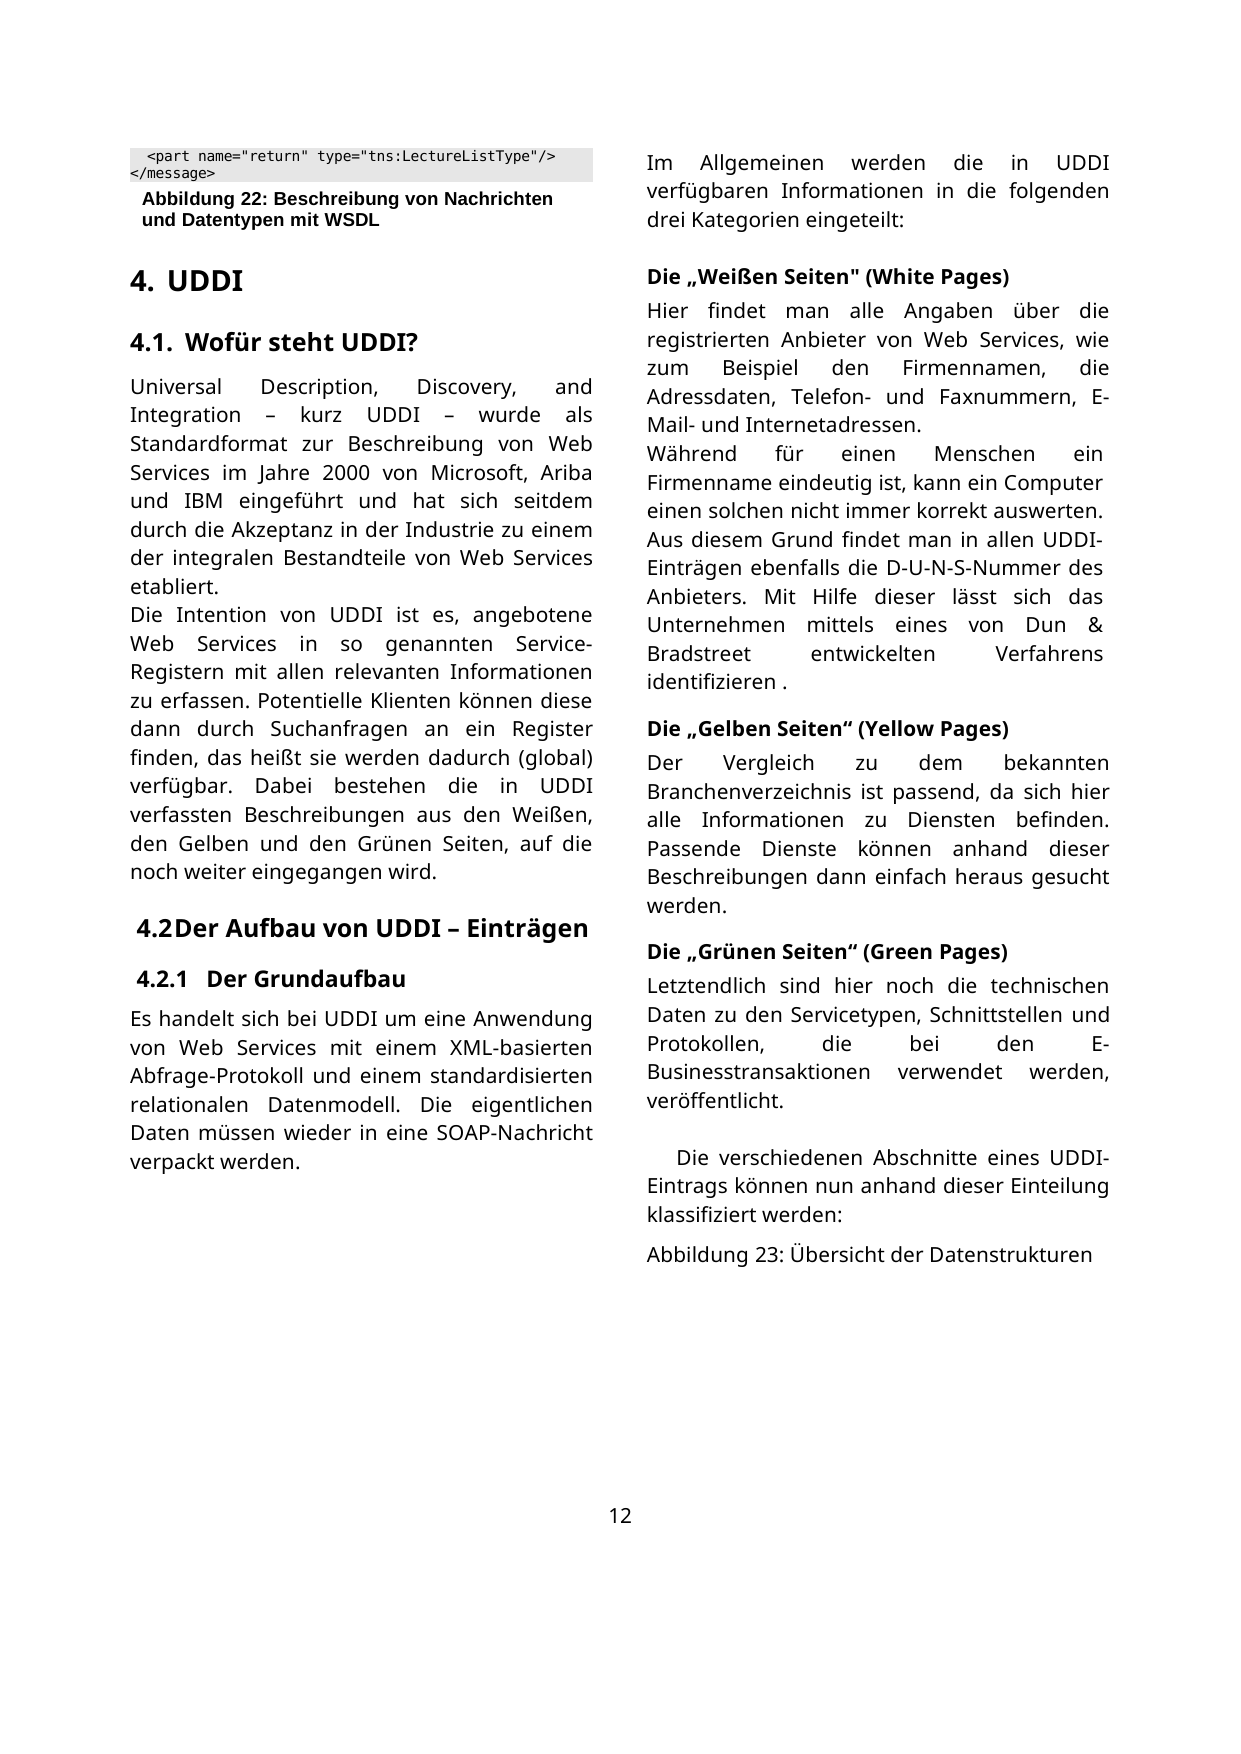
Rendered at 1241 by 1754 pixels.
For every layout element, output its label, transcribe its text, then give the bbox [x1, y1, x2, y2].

text Der Vergleich zu dem bekannten Branchenverzeichnis ist passend, da sich hier alle Informationen zu Diensten befinden. Passende Dienste können anhand dieser Beschreibungen dann einfach heraus gesucht werden. [647, 748, 1110, 919]
subtitle Der Aufbau von UDDI – Einträgen [136, 911, 593, 944]
text Letztendlich sind hier noch die technischen Daten zu den Servicetypen, Schnittstellen und Protokollen, die bei den E-Businesstransaktionen verwendet werden, veröffentlicht. [647, 971, 1110, 1114]
subtitle Wofür steht UDDI? [130, 325, 593, 359]
text Hier findet man alle Angaben über die registrierten Anbieter von Web Services, wie zum Beispiel den Firmennamen, die Adressdaten, Telefon- und Faxnummern, E-Mail- und Internetadressen. [647, 296, 1110, 439]
text Universal Description, Discovery, and Integration – kurz UDDI – wurde als Standardformat zur Beschreibung von Web Services im Jahre 2000 von Microsoft, Ariba und IBM eingeführt und hat sich seitdem durch die Akzeptanz in der Industrie zu einem der integralen Bestandteile von Web Services etabliert. [130, 372, 593, 600]
text Die „Grünen Seiten“ (Green Pages) [647, 937, 1110, 966]
text Während für einen Menschen ein Firmenname eindeutig ist, kann ein Computer einen solchen nicht immer korrekt auswerten. Aus diesem Grund findet man in allen UDDI-Einträgen ebenfalls die D-U-N-S-Nummer des Anbieters. Mit Hilfe dieser lässt sich das Unternehmen mittels eines von Dun & Bradstreet entwickelten Verfahrens identifizieren . [647, 439, 1104, 696]
text Die „Gelben Seiten“ (Yellow Pages) [647, 713, 1110, 742]
text Die verschiedenen Abschnitte eines UDDI-Eintrags können nun anhand dieser Einteilung klassifiziert werden: [647, 1143, 1110, 1228]
text Abbildung 22: Beschreibung von Nachrichten und Datentypen mit WSDL [142, 188, 582, 230]
subtitle UDDI [130, 261, 593, 300]
subtitle Der Grundaufbau [136, 963, 593, 994]
text </message> [130, 164, 593, 182]
text <part name="return" type="tns:LectureListType"/> [130, 148, 593, 164]
text Die „Weißen Seiten" (White Pages) [647, 262, 1110, 290]
text Es handelt sich bei UDDI um eine Anwendung von Web Services mit einem XML-basierten Abfrage-Protokoll und einem standardisierten relationalen Datenmodell. Die eigentlichen Daten müssen wieder in eine SOAP-Nachricht verpackt werden. [130, 1004, 593, 1175]
text Die Intention von UDDI ist es, angebotene Web Services in so genannten Service-Registern mit allen relevanten Informationen zu erfassen. Potentielle Klienten können diese dann durch Suchanfragen an ein Register finden, das heißt sie werden dadurch (global) verfügbar. Dabei bestehen die in UDDI verfassten Beschreibungen aus den Weißen, den Gelben und den Grünen Seiten, auf die noch weiter eingegangen wird. [130, 600, 593, 886]
text Im Allgemeinen werden die in UDDI verfügbaren Informationen in die folgenden drei Kategorien eingeteilt: [647, 148, 1110, 233]
